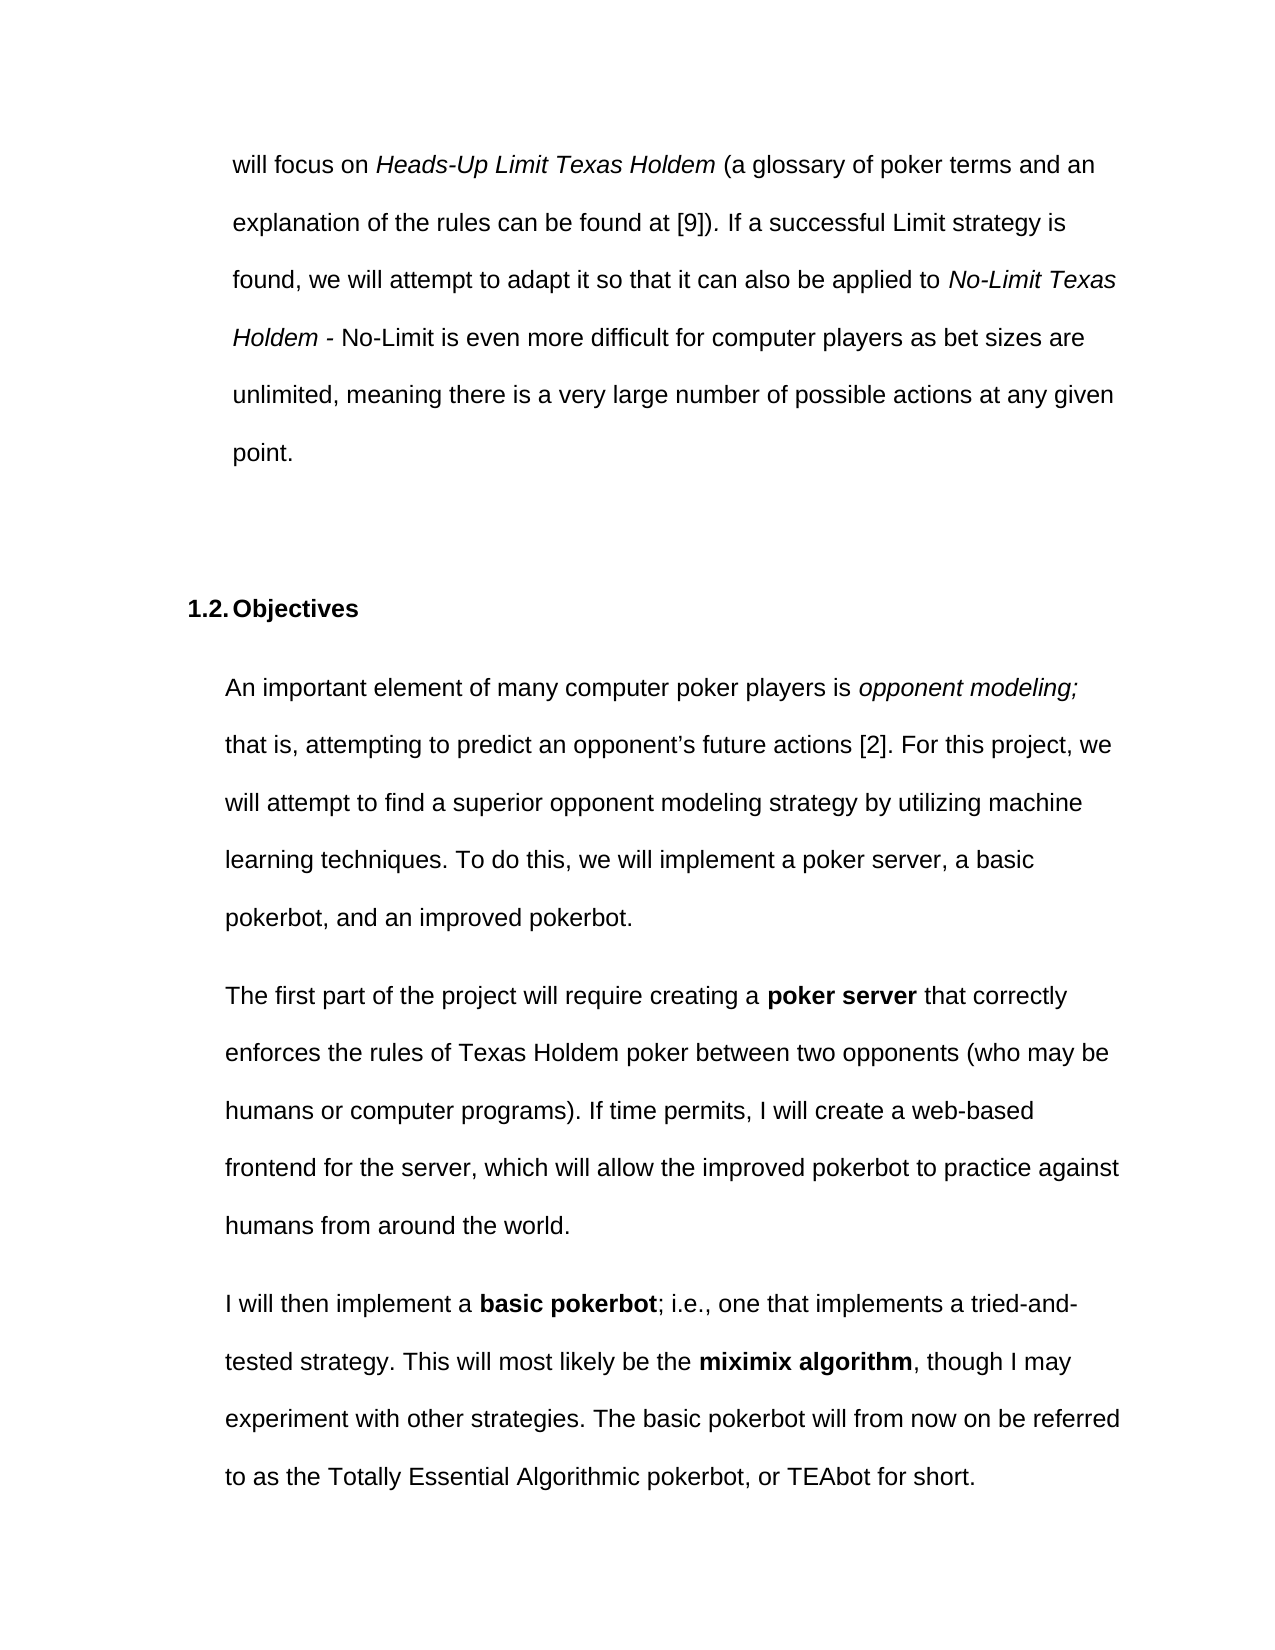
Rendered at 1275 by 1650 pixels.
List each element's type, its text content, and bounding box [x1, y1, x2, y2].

list Objectives [187, 594, 1125, 623]
text I will then implement a basic pokerbot; i.e., one that implements a tried-and-tested strategy. This will most likely be the miximix algorithm, though I may experiment with other strategies. The basic pokerbot will from now on be referred to as the Totally Essential Algorithmic pokerbot, or TEAbot for short. [225, 1289, 1125, 1490]
text An important element of many computer poker players is opponent modeling; that is, attempting to predict an opponent’s future actions [2]. For this project, we will attempt to find a superior opponent modeling strategy by utilizing machine learning techniques. To do this, we will implement a poker server, a basic pokerbot, and an improved pokerbot. [225, 672, 1125, 931]
text The first part of the project will require creating a poker server that correctly enforces the rules of Texas Holdem poker between two opponents (who may be humans or computer programs). If time permits, I will create a web-based frontend for the server, which will allow the improved pokerbot to practice against humans from around the world. [225, 981, 1125, 1239]
list will focus on Heads-Up Limit Texas Holdem (a glossary of poker terms and an explanation of the rules can be found at [9]). If a successful Limit strategy is found, we will attempt to adapt it so that it can also be applied to No-Limit Texas Holdem - No-Limit is even more difficult for computer players as bet sizes are unlimited, meaning there is a very large number of possible actions at any given point. [232, 150, 1125, 466]
